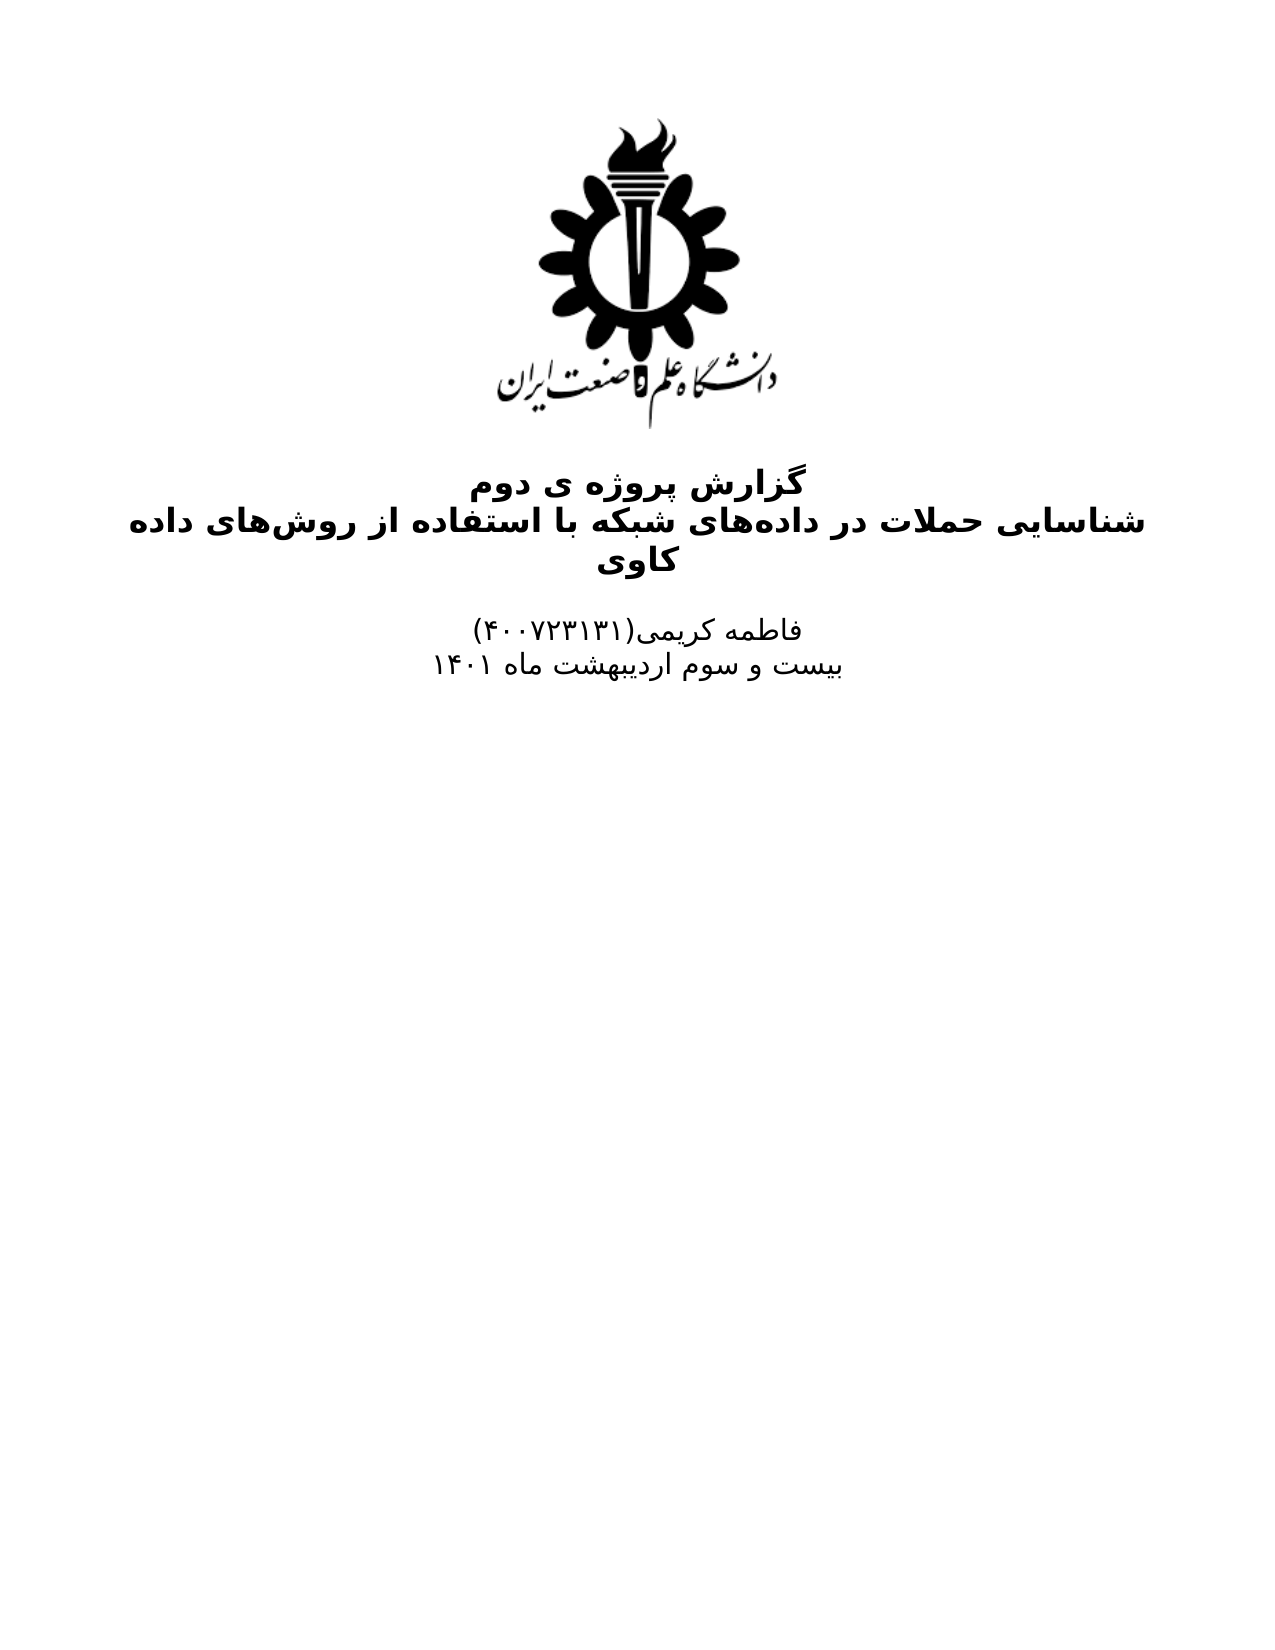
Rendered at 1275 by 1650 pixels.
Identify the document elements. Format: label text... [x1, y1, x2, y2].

text گزارش پروژه ی دوم [118, 463, 1157, 502]
text شناسایی حملات در داده‌های شبکه با استفاده از روش‌های داده کاوی [118, 502, 1157, 580]
text فاطمه کریمی(۴۰۰۷۲۳۱۳۱) [118, 613, 1157, 647]
text بیست و سوم اردیبهشت ماه ۱۴۰۱ [118, 647, 1157, 681]
picture [484, 118, 791, 429]
